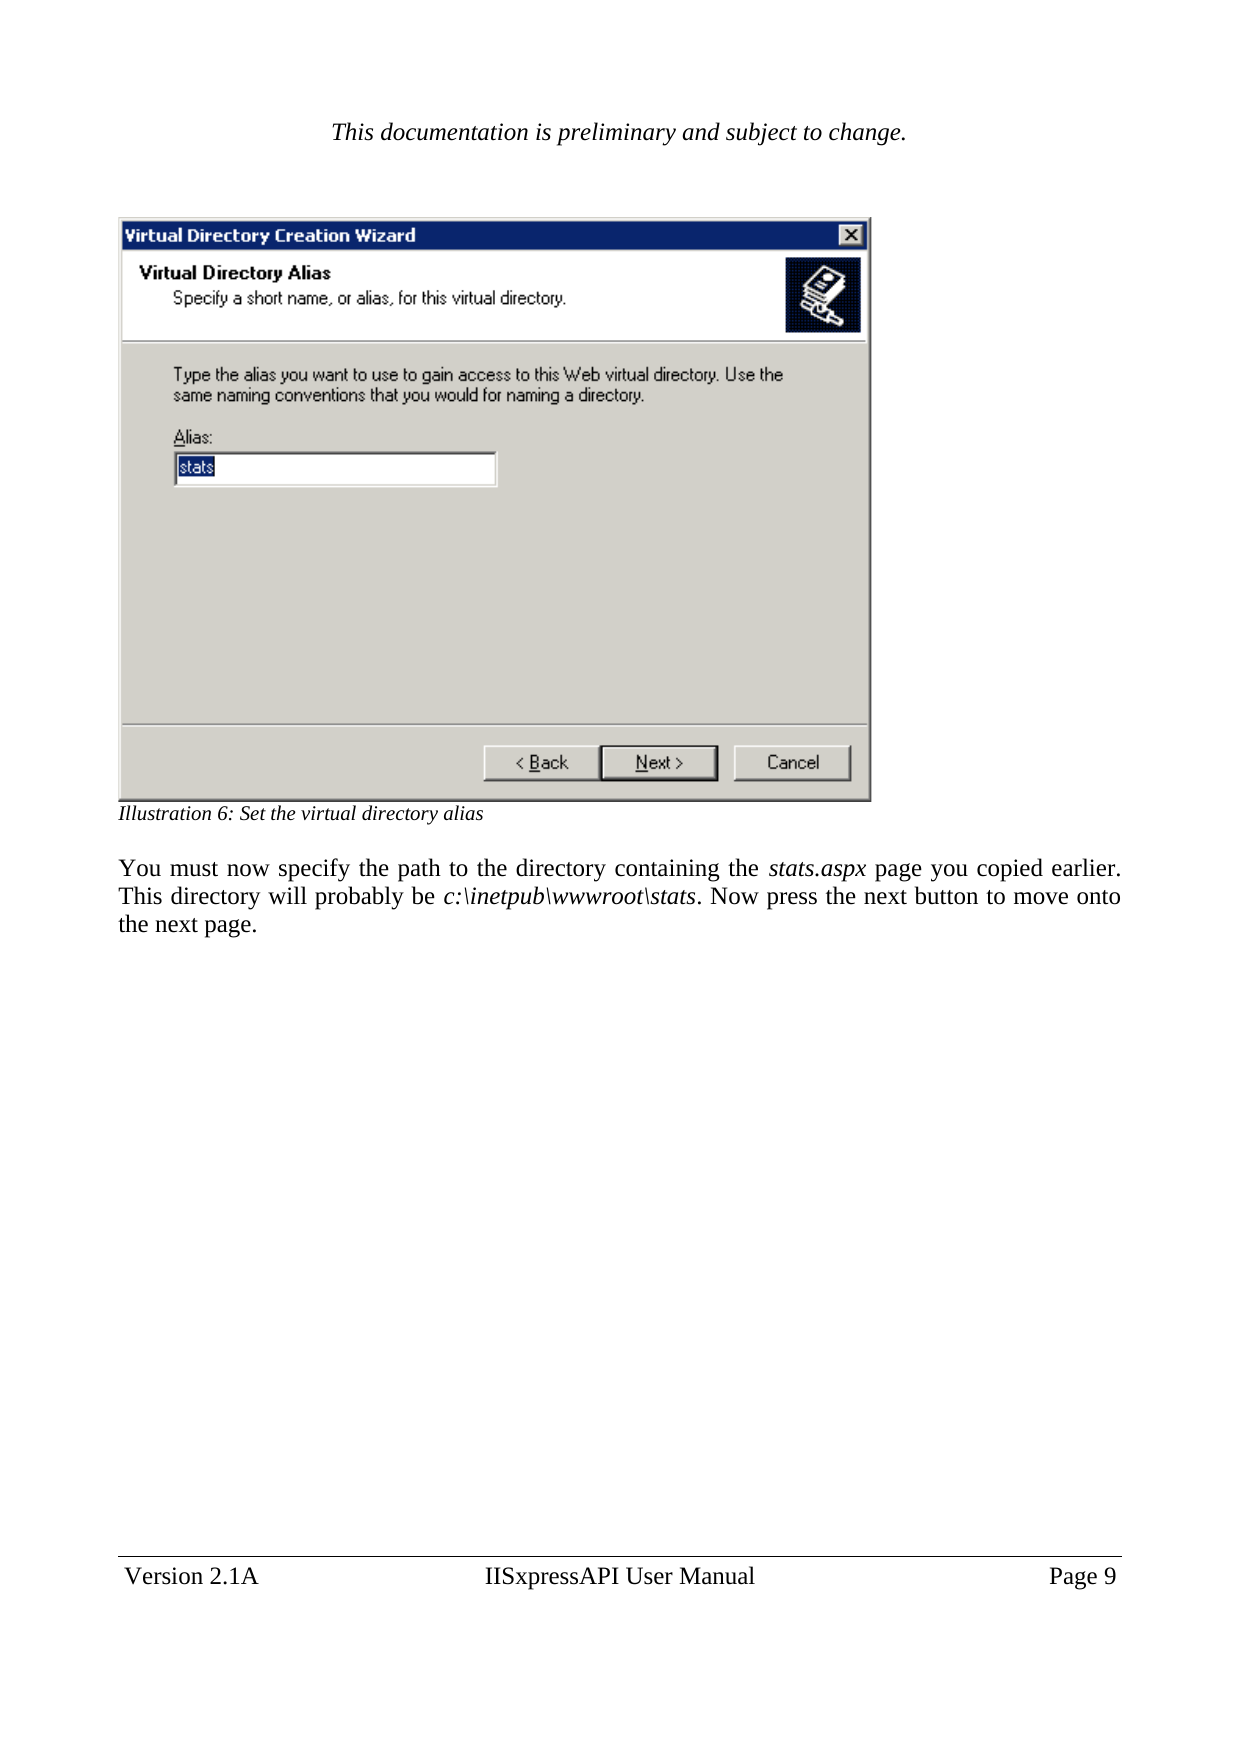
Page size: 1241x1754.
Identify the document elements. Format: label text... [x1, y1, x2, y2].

picture [118, 217, 872, 802]
text You must now specify the path to the directory containing the stats.aspx page you copied earlier. This directory will probably be c:\inetpub\wwwroot\stats. Now press the next button to move onto the next page. [118, 175, 1122, 937]
text Illustration 6: Set the virtual directory alias [118, 802, 871, 825]
